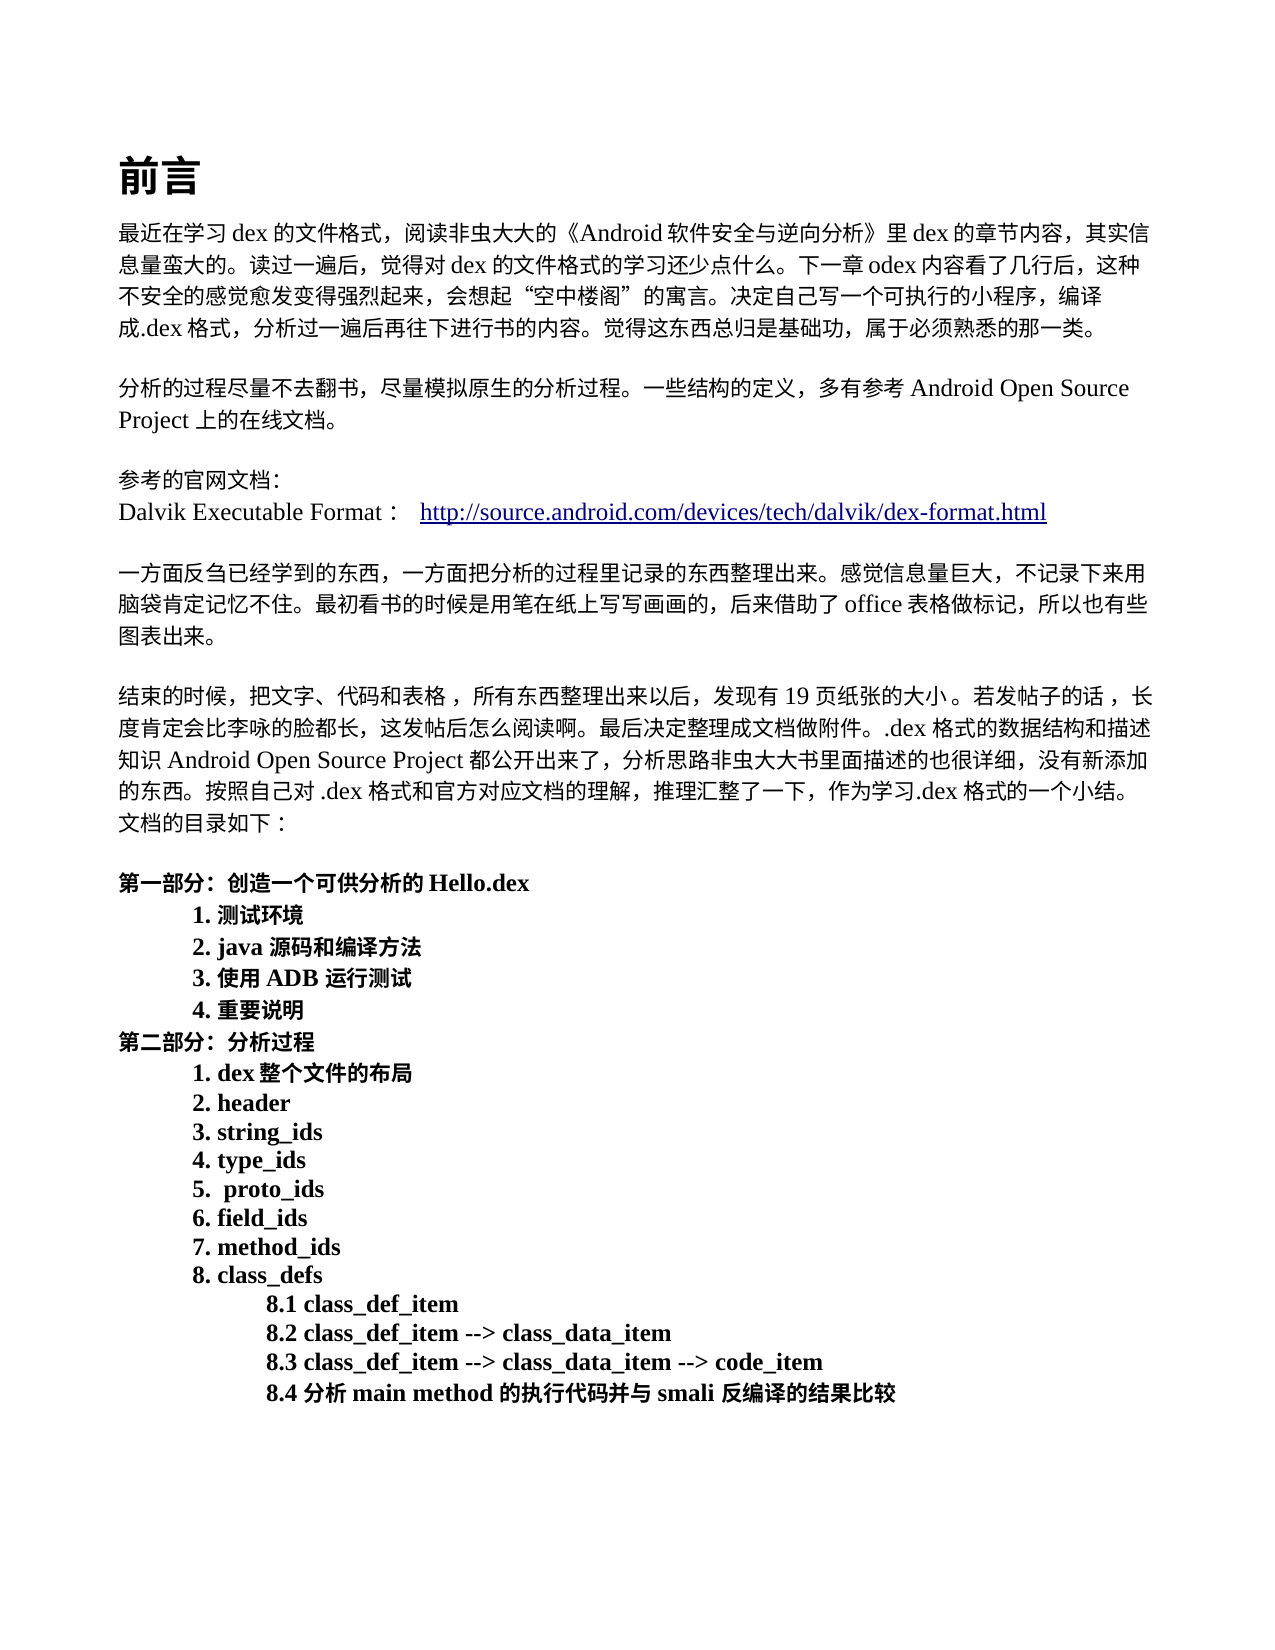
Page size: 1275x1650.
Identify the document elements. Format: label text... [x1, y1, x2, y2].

text 2. header [118, 1088, 1157, 1117]
text 7. method_ids [118, 1232, 1157, 1261]
text 2. java 源码和编译方法 [118, 930, 1157, 961]
text 结束的时候，把文字、代码和表格 ，所有东西整理出来以后，发现有 19 页纸张的大小 。若发帖子的话 ，长度肯定会比李咏的脸都长，这发帖后怎么阅读啊。最后决定整理成文档做附件。.dex 格式的数据结构和描述知识 Android Open Source Project 都公开出来了，分析思路非虫大大书里面描述的也很详细，没有新添加的东西。按照自己对 .dex 格式和官方对应文档的理解，推理汇整了一下，作为学习.dex格式的一个小结。 [118, 679, 1157, 806]
text 5. proto_ids [118, 1174, 1157, 1203]
text 4. type_ids [118, 1146, 1157, 1174]
text 参考的官网文档： [118, 463, 1157, 495]
text 3. string_ids [118, 1117, 1157, 1146]
text 8. class_defs [118, 1261, 1157, 1289]
text 8.1 class_def_item [118, 1289, 1157, 1318]
text 第一部分：创造一个可供分析的Hello.dex [118, 866, 1157, 898]
text 文档的目录如下 ： [118, 806, 1157, 838]
text 第二部分：分析过程 [118, 1025, 1157, 1056]
text 8.2 class_def_item --> class_data_item [118, 1318, 1157, 1347]
text 最近在学习dex的文件格式，阅读非虫大大的《Android软件安全与逆向分析》里dex的章节内容，其实信息量蛮大的。读过一遍后，觉得对dex的文件格式的学习还少点什么。下一章odex内容看了几行后，这种不安全的感觉愈发变得强烈起来，会想起“空中楼阁”的寓言。决定自己写一个可执行的小程序，编译成.dex格式，分析过一遍后再往下进行书的内容。觉得这东西总归是基础功，属于必须熟悉的那一类。 [118, 216, 1157, 343]
text 6. field_ids [118, 1203, 1157, 1232]
text Dalvik Executable Format ： http://source.android.com/devices/tech/dalvik/dex-format.html [118, 495, 1157, 527]
subtitle 前言 [118, 143, 1157, 203]
text 1. 测试环境 [118, 898, 1157, 930]
text 4. 重要说明 [118, 993, 1157, 1025]
text 8.3 class_def_item --> class_data_item --> code_item [118, 1347, 1157, 1376]
text 3. 使用 ADB 运行测试 [118, 961, 1157, 993]
text 分析的过程尽量不去翻书，尽量模拟原生的分析过程。一些结构的定义，多有参考Android Open Source Project 上的在线文档。 [118, 371, 1157, 435]
text 1. dex整个文件的布局 [118, 1056, 1157, 1088]
text 一方面反刍已经学到的东西，一方面把分析的过程里记录的东西整理出来。感觉信息量巨大，不记录下来用脑袋肯定记忆不住。最初看书的时候是用笔在纸上写写画画的，后来借助了office表格做标记，所以也有些图表出来。 [118, 556, 1157, 651]
text 8.4 分析 main method 的执行代码并与 smali 反编译的结果比较 [118, 1376, 1157, 1407]
